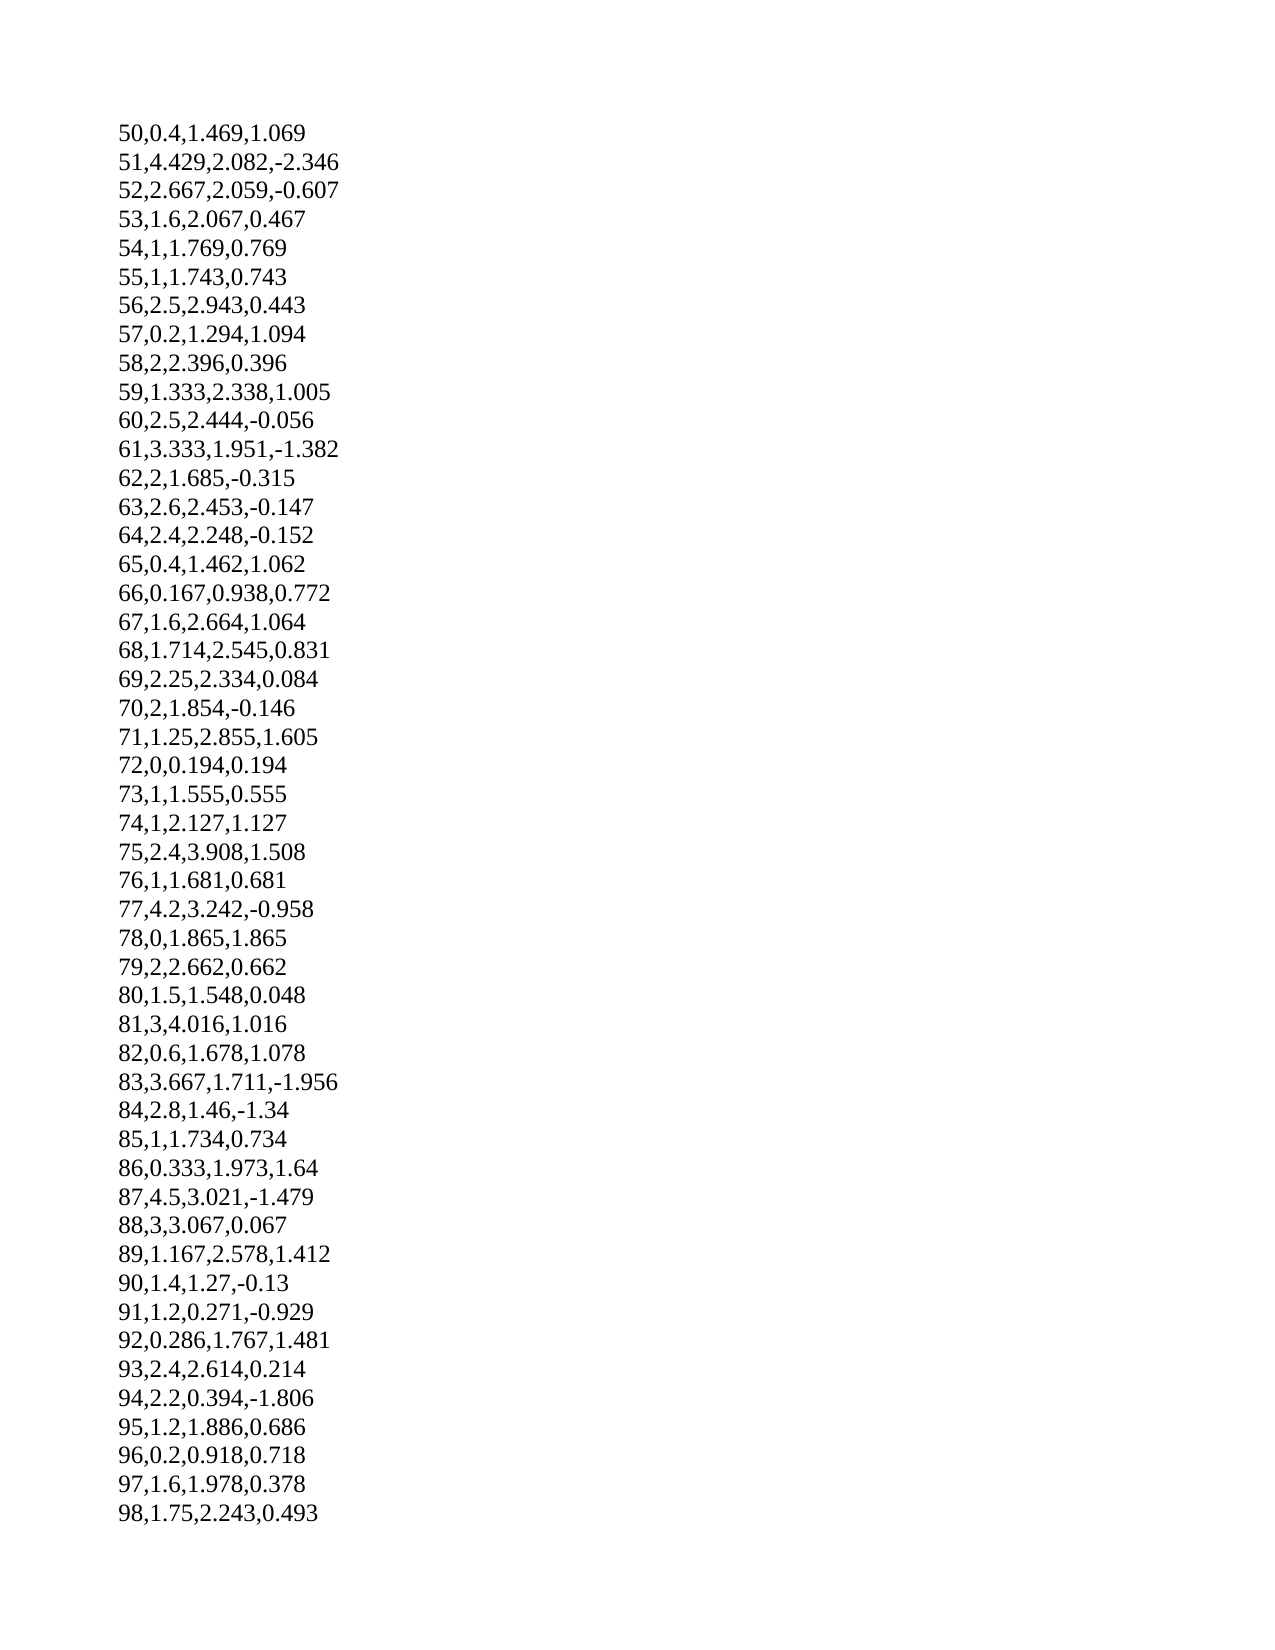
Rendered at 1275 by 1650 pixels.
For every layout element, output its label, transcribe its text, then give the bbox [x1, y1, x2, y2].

text 59,1.333,2.338,1.005 [118, 377, 1157, 406]
text 76,1,1.681,0.681 [118, 866, 1157, 894]
text 61,3.333,1.951,-1.382 [118, 434, 1157, 463]
text 79,2,2.662,0.662 [118, 952, 1157, 981]
text 67,1.6,2.664,1.064 [118, 607, 1157, 636]
text 97,1.6,1.978,0.378 [118, 1469, 1157, 1498]
text 87,4.5,3.021,-1.479 [118, 1182, 1157, 1211]
text 96,0.2,0.918,0.718 [118, 1441, 1157, 1469]
text 72,0,0.194,0.194 [118, 751, 1157, 779]
text 62,2,1.685,-0.315 [118, 463, 1157, 492]
text 75,2.4,3.908,1.508 [118, 837, 1157, 866]
text 60,2.5,2.444,-0.056 [118, 406, 1157, 434]
text 69,2.25,2.334,0.084 [118, 664, 1157, 693]
text 50,0.4,1.469,1.069 [118, 118, 1157, 147]
text 52,2.667,2.059,-0.607 [118, 176, 1157, 204]
text 81,3,4.016,1.016 [118, 1009, 1157, 1038]
text 54,1,1.769,0.769 [118, 233, 1157, 262]
text 85,1,1.734,0.734 [118, 1124, 1157, 1153]
text 89,1.167,2.578,1.412 [118, 1239, 1157, 1268]
text 57,0.2,1.294,1.094 [118, 319, 1157, 348]
text 65,0.4,1.462,1.062 [118, 549, 1157, 578]
text 82,0.6,1.678,1.078 [118, 1038, 1157, 1067]
text 98,1.75,2.243,0.493 [118, 1498, 1157, 1527]
text 93,2.4,2.614,0.214 [118, 1354, 1157, 1383]
text 90,1.4,1.27,-0.13 [118, 1268, 1157, 1297]
text 68,1.714,2.545,0.831 [118, 636, 1157, 664]
text 70,2,1.854,-0.146 [118, 693, 1157, 722]
text 74,1,2.127,1.127 [118, 808, 1157, 837]
text 53,1.6,2.067,0.467 [118, 204, 1157, 233]
text 55,1,1.743,0.743 [118, 262, 1157, 291]
text 77,4.2,3.242,-0.958 [118, 894, 1157, 923]
text 88,3,3.067,0.067 [118, 1211, 1157, 1239]
text 51,4.429,2.082,-2.346 [118, 147, 1157, 176]
text 73,1,1.555,0.555 [118, 779, 1157, 808]
text 63,2.6,2.453,-0.147 [118, 492, 1157, 521]
text 78,0,1.865,1.865 [118, 923, 1157, 952]
text 92,0.286,1.767,1.481 [118, 1326, 1157, 1354]
text 94,2.2,0.394,-1.806 [118, 1383, 1157, 1412]
text 58,2,2.396,0.396 [118, 348, 1157, 377]
text 95,1.2,1.886,0.686 [118, 1412, 1157, 1441]
text 66,0.167,0.938,0.772 [118, 578, 1157, 607]
text 84,2.8,1.46,-1.34 [118, 1096, 1157, 1124]
text 71,1.25,2.855,1.605 [118, 722, 1157, 751]
text 83,3.667,1.711,-1.956 [118, 1067, 1157, 1096]
text 80,1.5,1.548,0.048 [118, 981, 1157, 1009]
text 86,0.333,1.973,1.64 [118, 1153, 1157, 1182]
text 91,1.2,0.271,-0.929 [118, 1297, 1157, 1326]
text 56,2.5,2.943,0.443 [118, 291, 1157, 319]
text 64,2.4,2.248,-0.152 [118, 521, 1157, 549]
